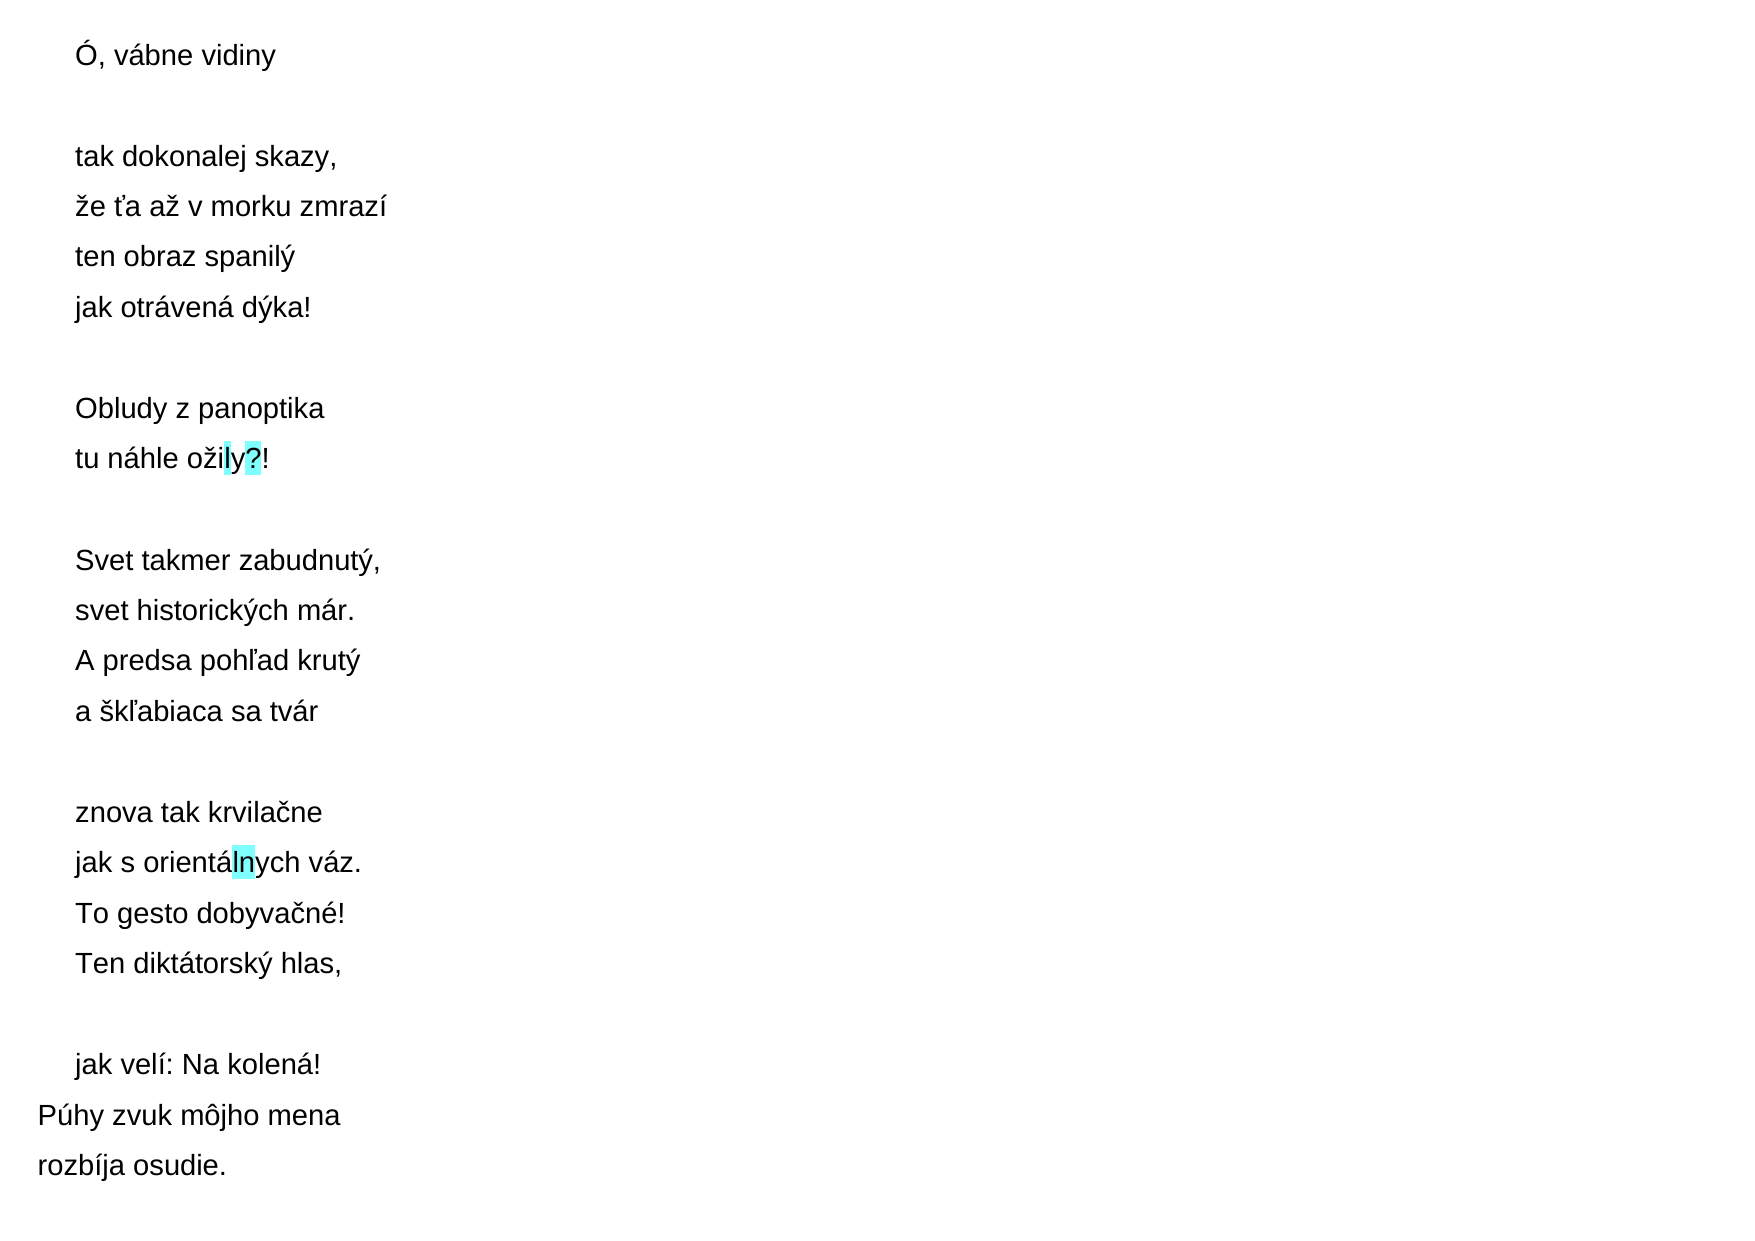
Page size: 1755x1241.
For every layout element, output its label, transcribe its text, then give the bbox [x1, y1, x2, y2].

text A predsa pohľad krutý [37, 643, 1148, 677]
text Púhy zvuk môjho mena [37, 1098, 1148, 1131]
text Obludy z panoptika [37, 391, 1148, 425]
text Ten diktátorský hlas, [37, 946, 1148, 979]
text znova tak krvilačne [37, 795, 1148, 829]
text že ťa až v morku zmrazí [37, 189, 1148, 223]
text rozbíja osudie. [37, 1148, 1148, 1182]
text a škľabiaca sa tvár [37, 694, 1148, 727]
text Ó, vábne vidiny [37, 37, 1148, 71]
text jak otrávená dýka! [37, 290, 1148, 323]
text tu náhle ožily?! [37, 441, 1148, 475]
text ten obraz spanilý [37, 239, 1148, 273]
text tak dokonalej skazy, [37, 139, 1148, 172]
text Svet takmer zabudnutý, [37, 543, 1148, 576]
text jak s orientálnych váz. [37, 845, 1148, 879]
text To gesto dobyvačné! [37, 896, 1148, 929]
text jak velí: Na kolená! [37, 1047, 1148, 1081]
text svet historických már. [37, 593, 1148, 627]
